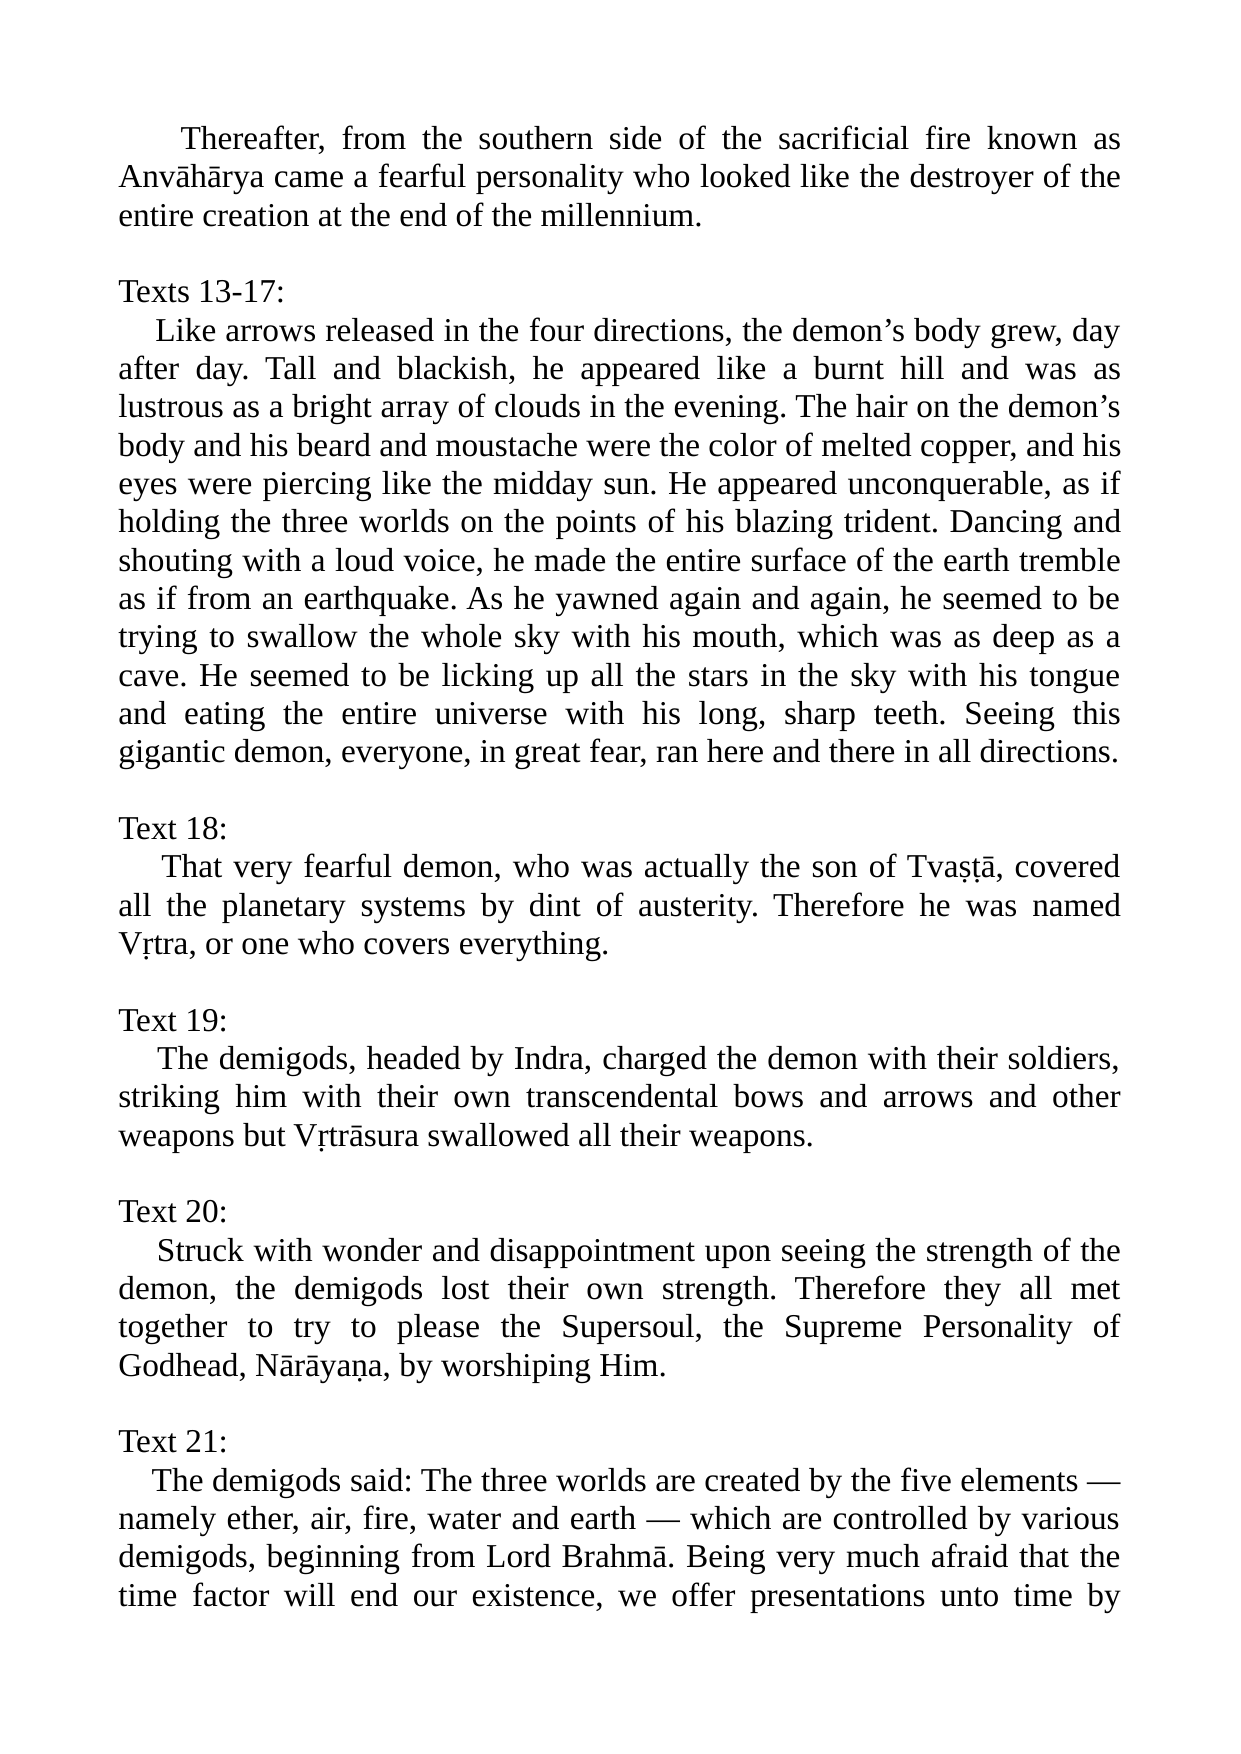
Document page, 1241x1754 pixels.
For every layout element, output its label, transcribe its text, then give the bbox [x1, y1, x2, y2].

text Text 18: [118, 808, 1122, 846]
text Text 21: [118, 1421, 1122, 1460]
text Struck with wonder and disappointment upon seeing the strength of the demon, the demigods lost their own strength. Therefore they all met together to try to please the Supersoul, the Supreme Personality of Godhead, Nārāyaṇa, by worshiping Him. [118, 1230, 1122, 1383]
text The demigods said: The three worlds are created by the five elements — namely ether, air, fire, water and earth — which are controlled by various demigods, beginning from Lord Brahmā. Being very much afraid that the time factor will end our existence, we offer presentations unto time by [118, 1460, 1122, 1613]
text Text 20: [118, 1191, 1122, 1230]
text Texts 13-17: [118, 271, 1122, 310]
text That very fearful demon, who was actually the son of Tvaṣṭā, covered all the planetary systems by dint of austerity. Therefore he was named Vṛtra, or one who covers everything. [118, 846, 1122, 961]
text Text 19: [118, 1000, 1122, 1038]
text The demigods, headed by Indra, charged the demon with their soldiers, striking him with their own transcendental bows and arrows and other weapons but Vṛtrāsura swallowed all their weapons. [118, 1038, 1122, 1153]
text Like arrows released in the four directions, the demon’s body grew, day after day. Tall and blackish, he appeared like a burnt hill and was as lustrous as a bright array of clouds in the evening. The hair on the demon’s body and his beard and moustache were the color of melted copper, and his eyes were piercing like the midday sun. He appeared unconquerable, as if holding the three worlds on the points of his blazing trident. Dancing and shouting with a loud voice, he made the entire surface of the earth tremble as if from an earthquake. As he yawned again and again, he seemed to be trying to swallow the whole sky with his mouth, which was as deep as a cave. He seemed to be licking up all the stars in the sky with his tongue and eating the entire universe with his long, sharp teeth. Seeing this gigantic demon, everyone, in great fear, ran here and there in all directions. [118, 310, 1122, 770]
text Thereafter, from the southern side of the sacrificial fire known as Anvāhārya came a fearful personality who looked like the destroyer of the entire creation at the end of the millennium. [118, 118, 1122, 233]
